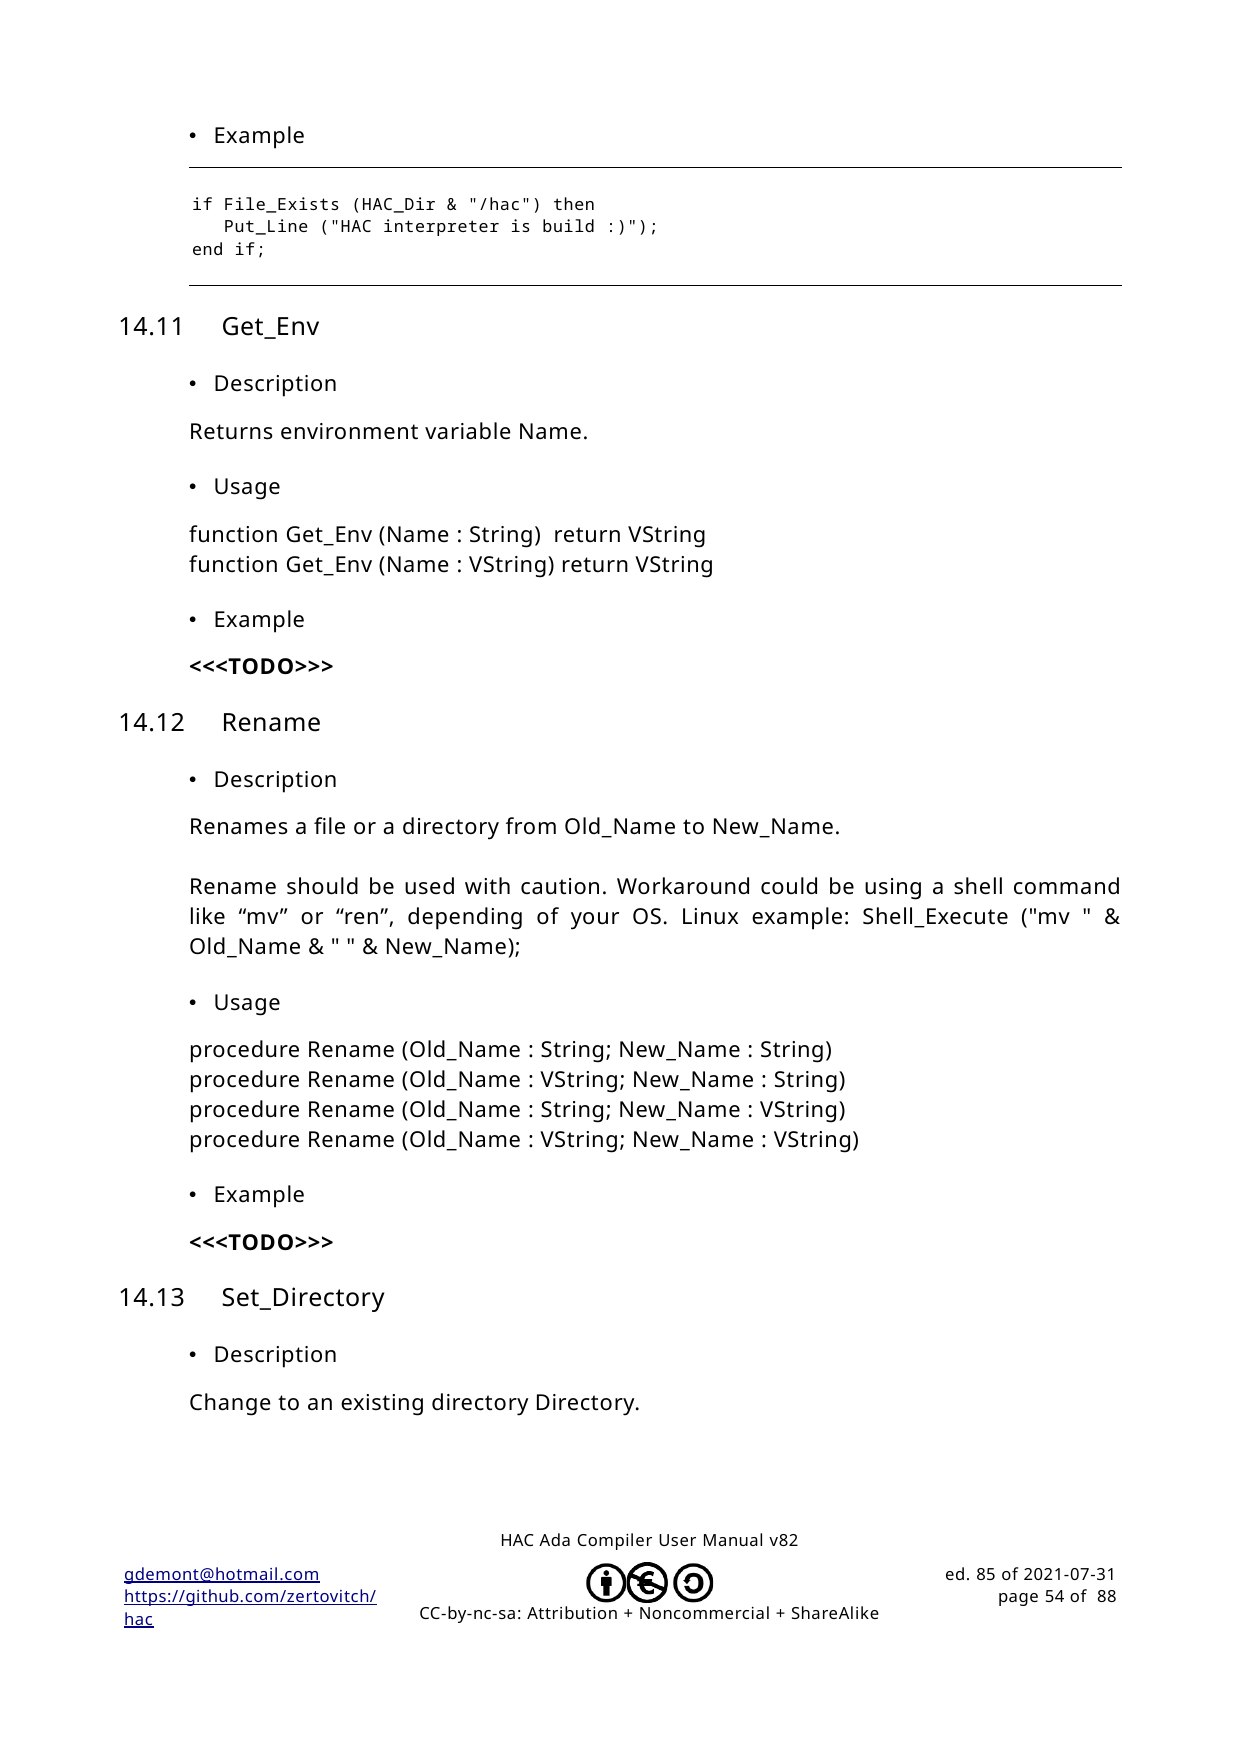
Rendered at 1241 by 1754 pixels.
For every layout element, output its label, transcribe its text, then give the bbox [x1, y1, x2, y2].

subtitle Usage [189, 985, 1122, 1016]
subtitle Description [189, 1338, 1122, 1369]
text function Get_Env (Name : VString) return VString [189, 548, 1122, 578]
subtitle Description [189, 762, 1122, 793]
text Returns environment variable Name. [189, 416, 1122, 446]
picture [585, 1562, 668, 1603]
subtitle Get_Env [118, 309, 1122, 343]
text Change to an existing directory Directory. [189, 1387, 1122, 1417]
text procedure Rename (Old_Name : String; New_Name : VString) [189, 1094, 1122, 1124]
subtitle Example [189, 602, 1122, 633]
text Renames a file or a directory from Old_Name to New_Name. [189, 811, 1122, 841]
text procedure Rename (Old_Name : VString; New_Name : String) [189, 1064, 1122, 1094]
list end if; [189, 234, 1122, 285]
list if File_Exists (HAC_Dir & "/hac") then [189, 168, 1122, 212]
subtitle Description [189, 367, 1122, 398]
text <<<TODO>>> [189, 651, 1122, 681]
text Rename should be used with caution. Workaround could be using a shell command like “mv” or “ren”, depending of your OS. Linux example: Shell_Execute ("mv " & Old_Name & " " & New_Name); [189, 871, 1122, 961]
subtitle Example [189, 1177, 1122, 1209]
text procedure Rename (Old_Name : String; New_Name : String) [189, 1034, 1122, 1064]
subtitle Rename [118, 705, 1122, 739]
list Put_Line ("HAC interpreter is build :)"); [189, 212, 1122, 234]
picture [672, 1562, 714, 1603]
text procedure Rename (Old_Name : VString; New_Name : VString) [189, 1124, 1122, 1154]
text function Get_Env (Name : String) return VString [189, 518, 1122, 548]
text <<<TODO>>> [189, 1226, 1122, 1256]
subtitle Set_Directory [118, 1280, 1122, 1314]
subtitle Example [189, 118, 1122, 149]
subtitle Usage [189, 469, 1122, 501]
